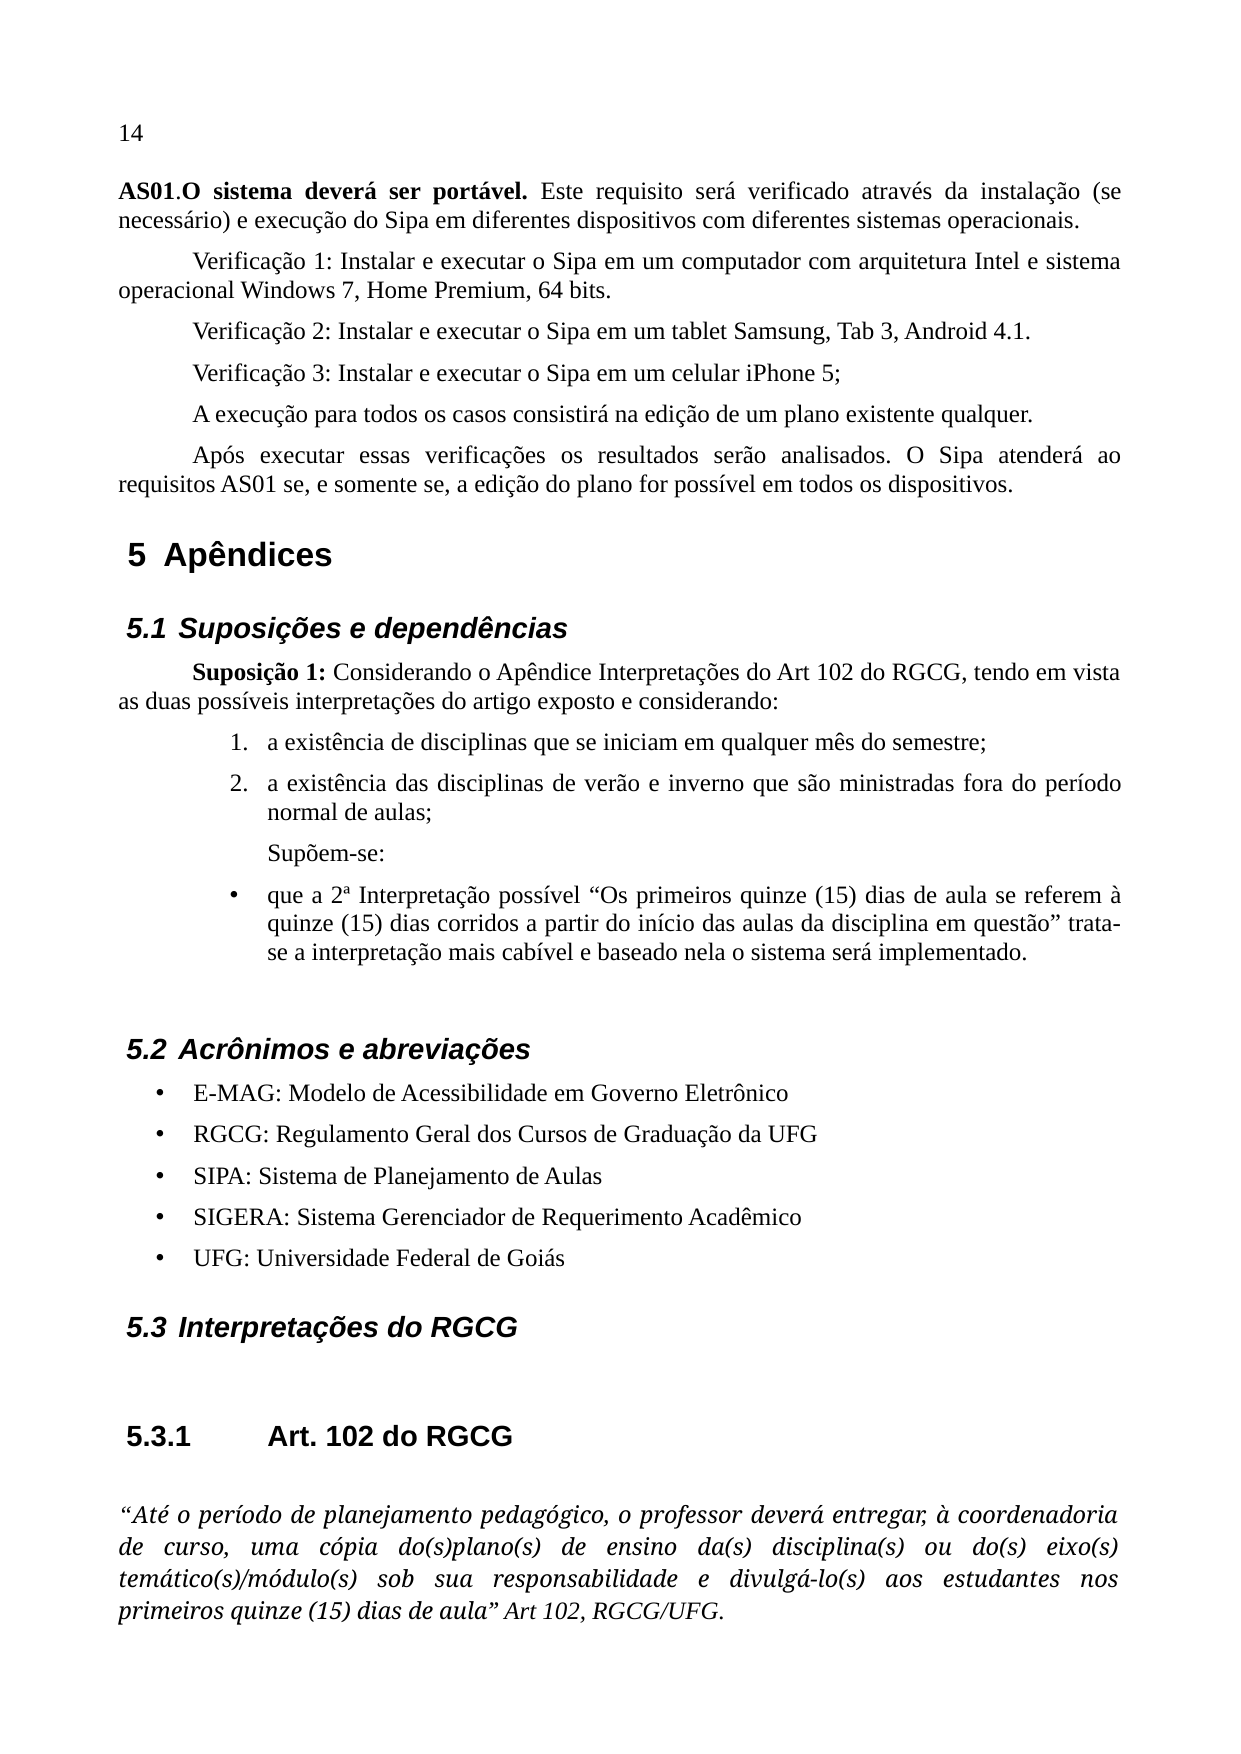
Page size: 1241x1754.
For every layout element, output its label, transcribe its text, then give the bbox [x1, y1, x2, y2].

text Suposição 1: Considerando o Apêndice Interpretações do Art 102 do RGCG, tendo em vista as duas possíveis interpretações do artigo exposto e considerando: [118, 657, 1122, 715]
list a existência das disciplinas de verão e inverno que são ministradas fora do período normal de aulas; [229, 768, 1122, 826]
text Verificação 1: Instalar e executar o Sipa em um computador com arquitetura Intel e sistema operacional Windows 7, Home Premium, 64 bits. [118, 246, 1122, 304]
list RGCG: Regulamento Geral dos Cursos de Graduação da UFG [156, 1119, 1122, 1148]
text “Até o período de planejamento pedagógico, o professor deverá entregar, à coordenadoria de curso, uma cópia do(s)plano(s) de ensino da(s) disciplina(s) ou do(s) eixo(s) temático(s)/módulo(s) sob sua responsabilidade e divulgá-lo(s) aos estudantes nos primeiros quinze (15) dias de aula” Art 102, RGCG/UFG. [118, 1498, 1122, 1626]
list SIPA: Sistema de Planejamento de Aulas [156, 1161, 1122, 1189]
subtitle Suposições e dependências [118, 611, 1122, 645]
list E-MAG: Modelo de Acessibilidade em Governo Eletrônico [156, 1078, 1122, 1107]
list que a 2ª Interpretação possível “Os primeiros quinze (15) dias de aula se referem à quinze (15) dias corridos a partir do início das aulas da disciplina em questão” trata-se a interpretação mais cabível e baseado nela o sistema será implementado. [229, 880, 1122, 966]
text AS01.O sistema deverá ser portável. Este requisito será verificado através da instalação (se necessário) e execução do Sipa em diferentes dispositivos com diferentes sistemas operacionais. [118, 176, 1122, 234]
text Após executar essas verificações os resultados serão analisados. O Sipa atenderá ao requisitos AS01 se, e somente se, a edição do plano for possível em todos os dispositivos. [118, 440, 1122, 498]
text Verificação 2: Instalar e executar o Sipa em um tablet Samsung, Tab 3, Android 4.1. [118, 316, 1122, 345]
list a existência de disciplinas que se iniciam em qualquer mês do semestre; [229, 727, 1122, 756]
subtitle Interpretações do RGCG [118, 1309, 1122, 1343]
text Verificação 3: Instalar e executar o Sipa em um celular iPhone 5; [118, 358, 1122, 386]
subtitle Art. 102 do RGCG [118, 1419, 1122, 1452]
list Supõem-se: [229, 838, 1122, 867]
list UFG: Universidade Federal de Goiás [156, 1243, 1122, 1272]
subtitle Apêndices [118, 535, 1122, 574]
subtitle Acrônimos e abreviações [118, 1032, 1122, 1066]
list SIGERA: Sistema Gerenciador de Requerimento Acadêmico [156, 1202, 1122, 1231]
text A execução para todos os casos consistirá na edição de um plano existente qualquer. [118, 399, 1122, 428]
